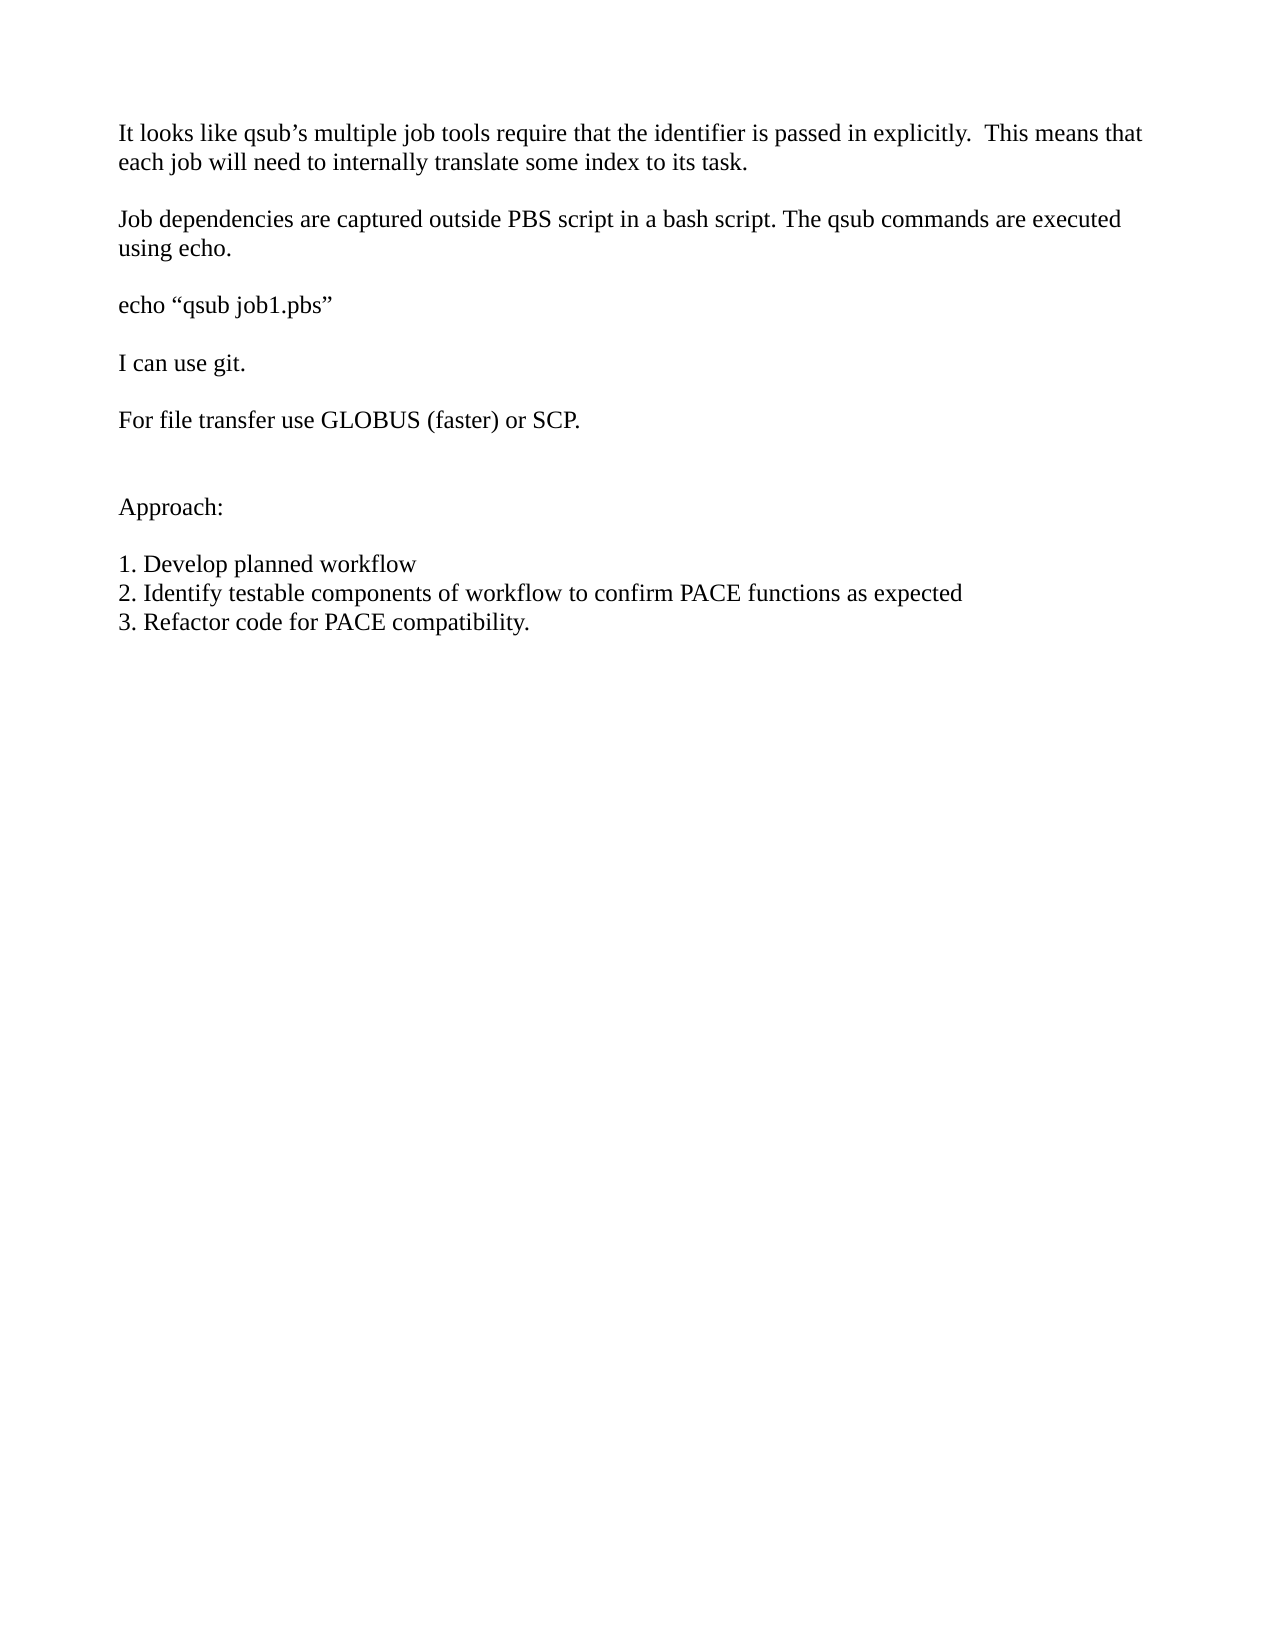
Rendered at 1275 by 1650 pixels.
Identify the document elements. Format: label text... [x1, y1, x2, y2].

text 3. Refactor code for PACE compatibility. [118, 607, 1157, 636]
text Job dependencies are captured outside PBS script in a bash script. The qsub commands are executed using echo. [118, 204, 1157, 262]
text I can use git. [118, 348, 1157, 377]
text echo “qsub job1.pbs” [118, 291, 1157, 319]
text It looks like qsub’s multiple job tools require that the identifier is passed in explicitly. This means that each job will need to internally translate some index to its task. [118, 118, 1157, 176]
text 2. Identify testable components of workflow to confirm PACE functions as expected [118, 578, 1157, 607]
text 1. Develop planned workflow [118, 549, 1157, 578]
text Approach: [118, 492, 1157, 521]
text For file transfer use GLOBUS (faster) or SCP. [118, 406, 1157, 434]
